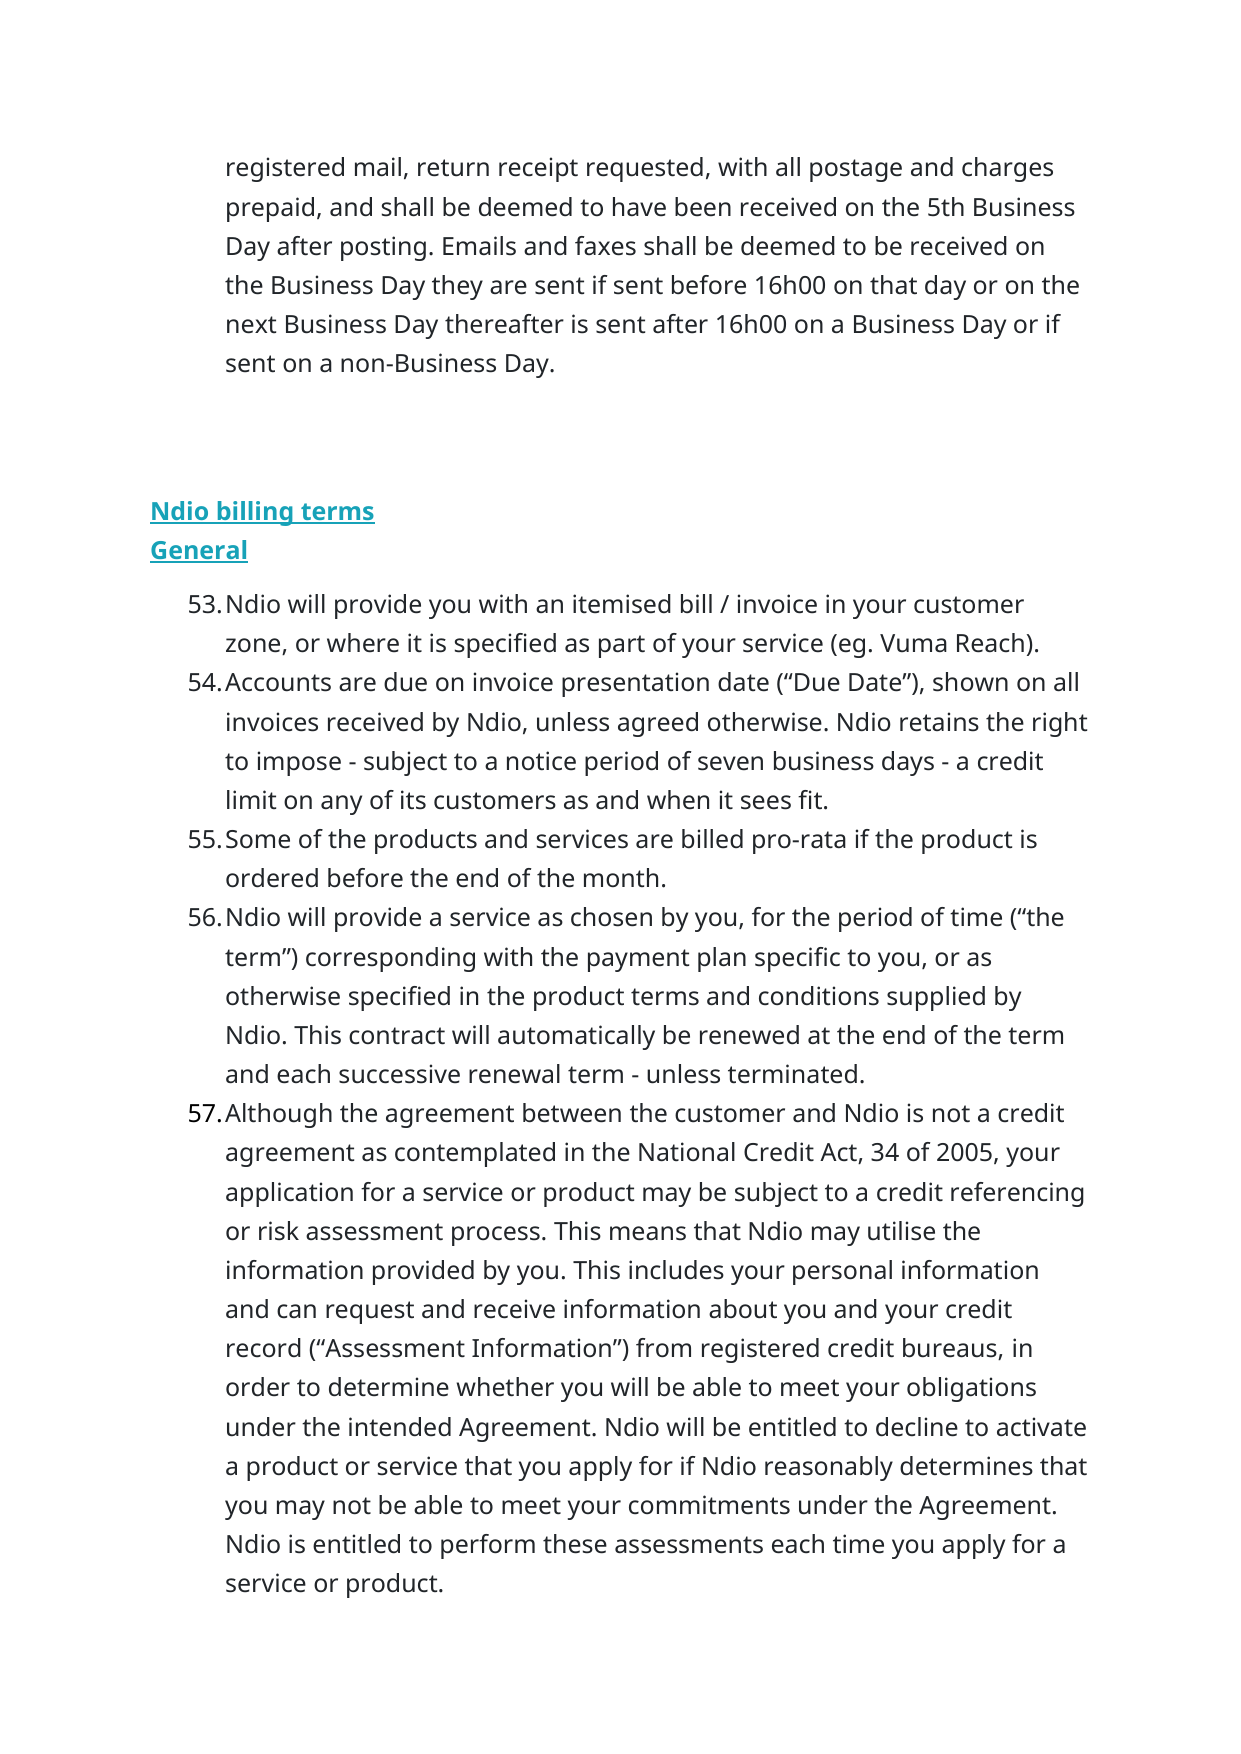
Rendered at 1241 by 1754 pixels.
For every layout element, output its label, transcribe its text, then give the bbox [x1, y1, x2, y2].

list Accounts are due on invoice presentation date (“Due Date”), shown on all invoices received by Ndio, unless agreed otherwise. Ndio retains the right to impose - subject to a notice period of seven business days - a credit limit on any of its customers as and when it sees fit. [187, 665, 1090, 817]
text Ndio billing terms General [150, 493, 1090, 567]
list registered mail, return receipt requested, with all postage and charges prepaid, and shall be deemed to have been received on the 5th Business Day after posting. Emails and faxes shall be deemed to be received on the Business Day they are sent if sent before 16h00 on that day or on the next Business Day thereafter is sent after 16h00 on a Business Day or if sent on a non-Business Day. [187, 150, 1090, 380]
list Some of the products and services are billed pro-rata if the product is ordered before the end of the month. [187, 822, 1090, 895]
list Ndio will provide you with an itemised bill / invoice in your customer zone, or where it is specified as part of your service (eg. Vuma Reach). [187, 587, 1090, 660]
list Although the agreement between the customer and Ndio is not a credit agreement as contemplated in the National Credit Act, 34 of 2005, your application for a service or product may be subject to a credit referencing or risk assessment process. This means that Ndio may utilise the information provided by you. This includes your personal information and can request and receive information about you and your credit record (“Assessment Information”) from registered credit bureaus, in order to determine whether you will be able to meet your obligations under the intended Agreement. Ndio will be entitled to decline to activate a product or service that you apply for if Ndio reasonably determines that you may not be able to meet your commitments under the Agreement. Ndio is entitled to perform these assessments each time you apply for a service or product. [187, 1096, 1090, 1600]
list Ndio will provide a service as chosen by you, for the period of time (“the term”) corresponding with the payment plan specific to you, or as otherwise specified in the product terms and conditions supplied by Ndio. This contract will automatically be renewed at the end of the term and each successive renewal term - unless terminated. [187, 900, 1090, 1091]
